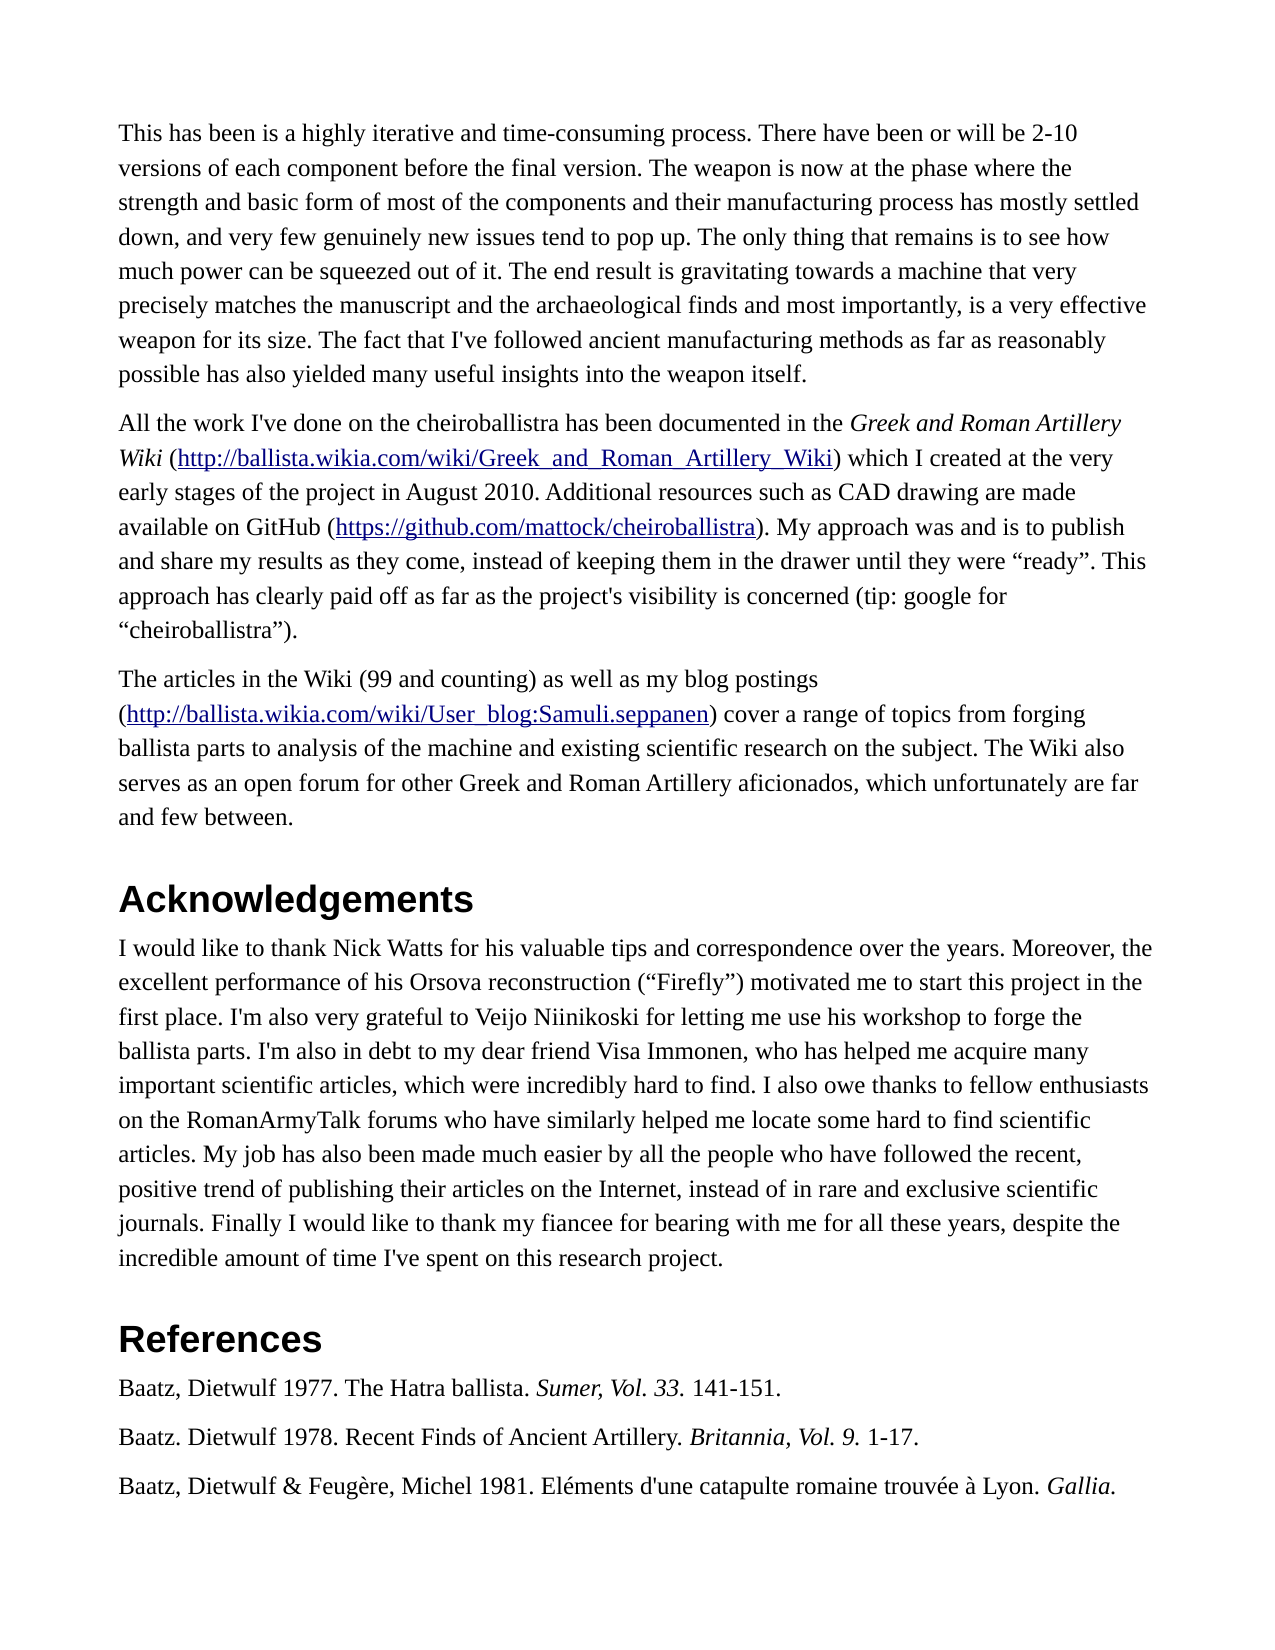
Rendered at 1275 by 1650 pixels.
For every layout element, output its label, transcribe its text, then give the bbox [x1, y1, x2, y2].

text The articles in the Wiki (99 and counting) as well as my blog postings (http://ballista.wikia.com/wiki/User_blog:Samuli.seppanen) cover a range of topics from forging ballista parts to analysis of the machine and existing scientific research on the subject. The Wiki also serves as an open forum for other Greek and Roman Artillery aficionados, which unfortunately are far and few between. [118, 664, 1157, 831]
subtitle References [118, 1317, 1157, 1361]
text Baatz, Dietwulf & Feugère, Michel 1981. Eléments d'une catapulte romaine trouvée à Lyon. Gallia. [118, 1471, 1157, 1500]
text Baatz. Dietwulf 1978. Recent Finds of Ancient Artillery. Britannia, Vol. 9. 1-17. [118, 1422, 1157, 1451]
text Baatz, Dietwulf 1977. The Hatra ballista. Sumer, Vol. 33. 141-151. [118, 1373, 1157, 1402]
text I would like to thank Nick Watts for his valuable tips and correspondence over the years. Moreover, the excellent performance of his Orsova reconstruction (“Firefly”) motivated me to start this project in the first place. I'm also very grateful to Veijo Niinikoski for letting me use his workshop to forge the ballista parts. I'm also in debt to my dear friend Visa Immonen, who has helped me acquire many important scientific articles, which were incredibly hard to find. I also owe thanks to fellow enthusiasts on the RomanArmyTalk forums who have similarly helped me locate some hard to find scientific articles. My job has also been made much easier by all the people who have followed the recent, positive trend of publishing their articles on the Internet, instead of in rare and exclusive scientific journals. Finally I would like to thank my fiancee for bearing with me for all these years, despite the incredible amount of time I've spent on this research project. [118, 933, 1157, 1272]
text All the work I've done on the cheiroballistra has been documented in the Greek and Roman Artillery Wiki (http://ballista.wikia.com/wiki/Greek_and_Roman_Artillery_Wiki) which I created at the very early stages of the project in August 2010. Additional resources such as CAD drawing are made available on GitHub (https://github.com/mattock/cheiroballistra). My approach was and is to publish and share my results as they come, instead of keeping them in the drawer until they were “ready”. This approach has clearly paid off as far as the project's visibility is concerned (tip: google for “cheiroballistra”). [118, 408, 1157, 644]
subtitle Acknowledgements [118, 876, 1157, 920]
text This has been is a highly iterative and time-consuming process. There have been or will be 2-10 versions of each component before the final version. The weapon is now at the phase where the strength and basic form of most of the components and their manufacturing process has mostly settled down, and very few genuinely new issues tend to pop up. The only thing that remains is to see how much power can be squeezed out of it. The end result is gravitating towards a machine that very precisely matches the manuscript and the archaeological finds and most importantly, is a very effective weapon for its size. The fact that I've followed ancient manufacturing methods as far as reasonably possible has also yielded many useful insights into the weapon itself. [118, 118, 1157, 388]
